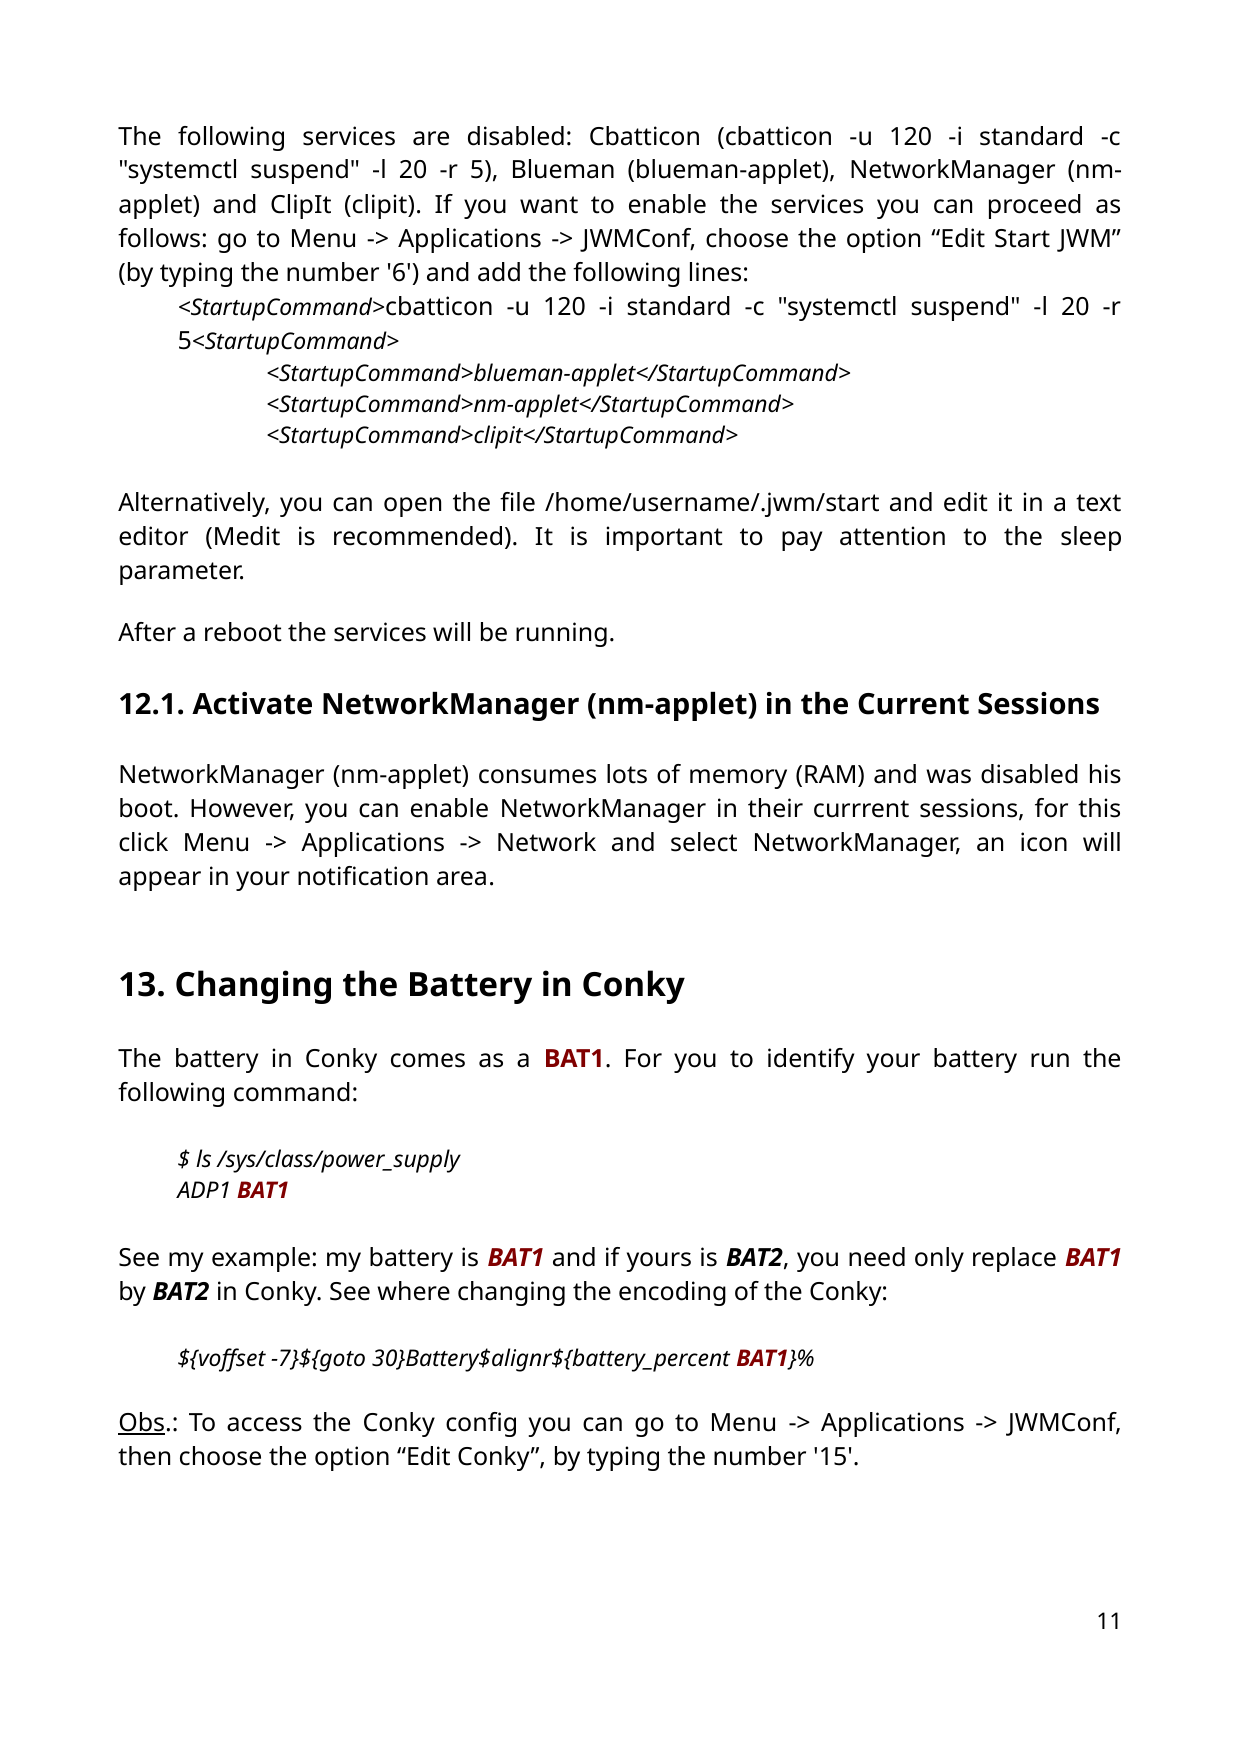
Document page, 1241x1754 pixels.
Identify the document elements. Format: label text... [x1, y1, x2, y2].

text The following services are disabled: Cbatticon (cbatticon -u 120 -i standard -c "systemctl suspend" -l 20 -r 5), Blueman (blueman-applet), NetworkManager (nm-applet) and ClipIt (clipit). If you want to enable the services you can proceed as follows: go to Menu -> Applications -> JWMConf, choose the option “Edit Start JWM” (by typing the number '6') and add the following lines: [118, 118, 1122, 288]
text <StartupCommand>blueman-applet</StartupCommand> [177, 357, 1122, 388]
text Alternatively, you can open the file /home/username/.jwm/start and edit it in a text editor (Medit is recommended). It is important to pay attention to the sleep parameter. [118, 484, 1122, 587]
text ADP1 BAT1 [177, 1174, 1122, 1205]
text <StartupCommand>cbatticon -u 120 -i standard -c "systemctl suspend" -l 20 -r 5<StartupCommand> [177, 288, 1122, 357]
text ${voffset -7}${goto 30}Battery$alignr${battery_percent BAT1}% [177, 1342, 1122, 1373]
text Obs.: To access the Conky config you can go to Menu -> Applications -> JWMConf, then choose the option “Edit Conky”, by typing the number '15'. [118, 1404, 1122, 1472]
text NetworkManager (nm-applet) consumes lots of memory (RAM) and was disabled his boot. However, you can enable NetworkManager in their currrent sessions, for this click Menu -> Applications -> Network and select NetworkManager, an icon will appear in your notification area. [118, 757, 1122, 893]
text The battery in Conky comes as a BAT1. For you to identify your battery run the following command: [118, 1041, 1122, 1109]
text $ ls /sys/class/power_supply [177, 1143, 1122, 1174]
text <StartupCommand>clipit</StartupCommand> [177, 419, 1122, 450]
text After a reboot the services will be running. [118, 615, 1122, 649]
text See my example: my battery is BAT1 and if yours is BAT2, you need only replace BAT1 by BAT2 in Conky. See where changing the encoding of the Conky: [118, 1205, 1122, 1308]
subtitle 13. Changing the Battery in Conky [118, 961, 1122, 1007]
subtitle 12.1. Activate NetworkManager (nm-applet) in the Current Sessions [118, 683, 1122, 723]
text <StartupCommand>nm-applet</StartupCommand> [177, 388, 1122, 419]
